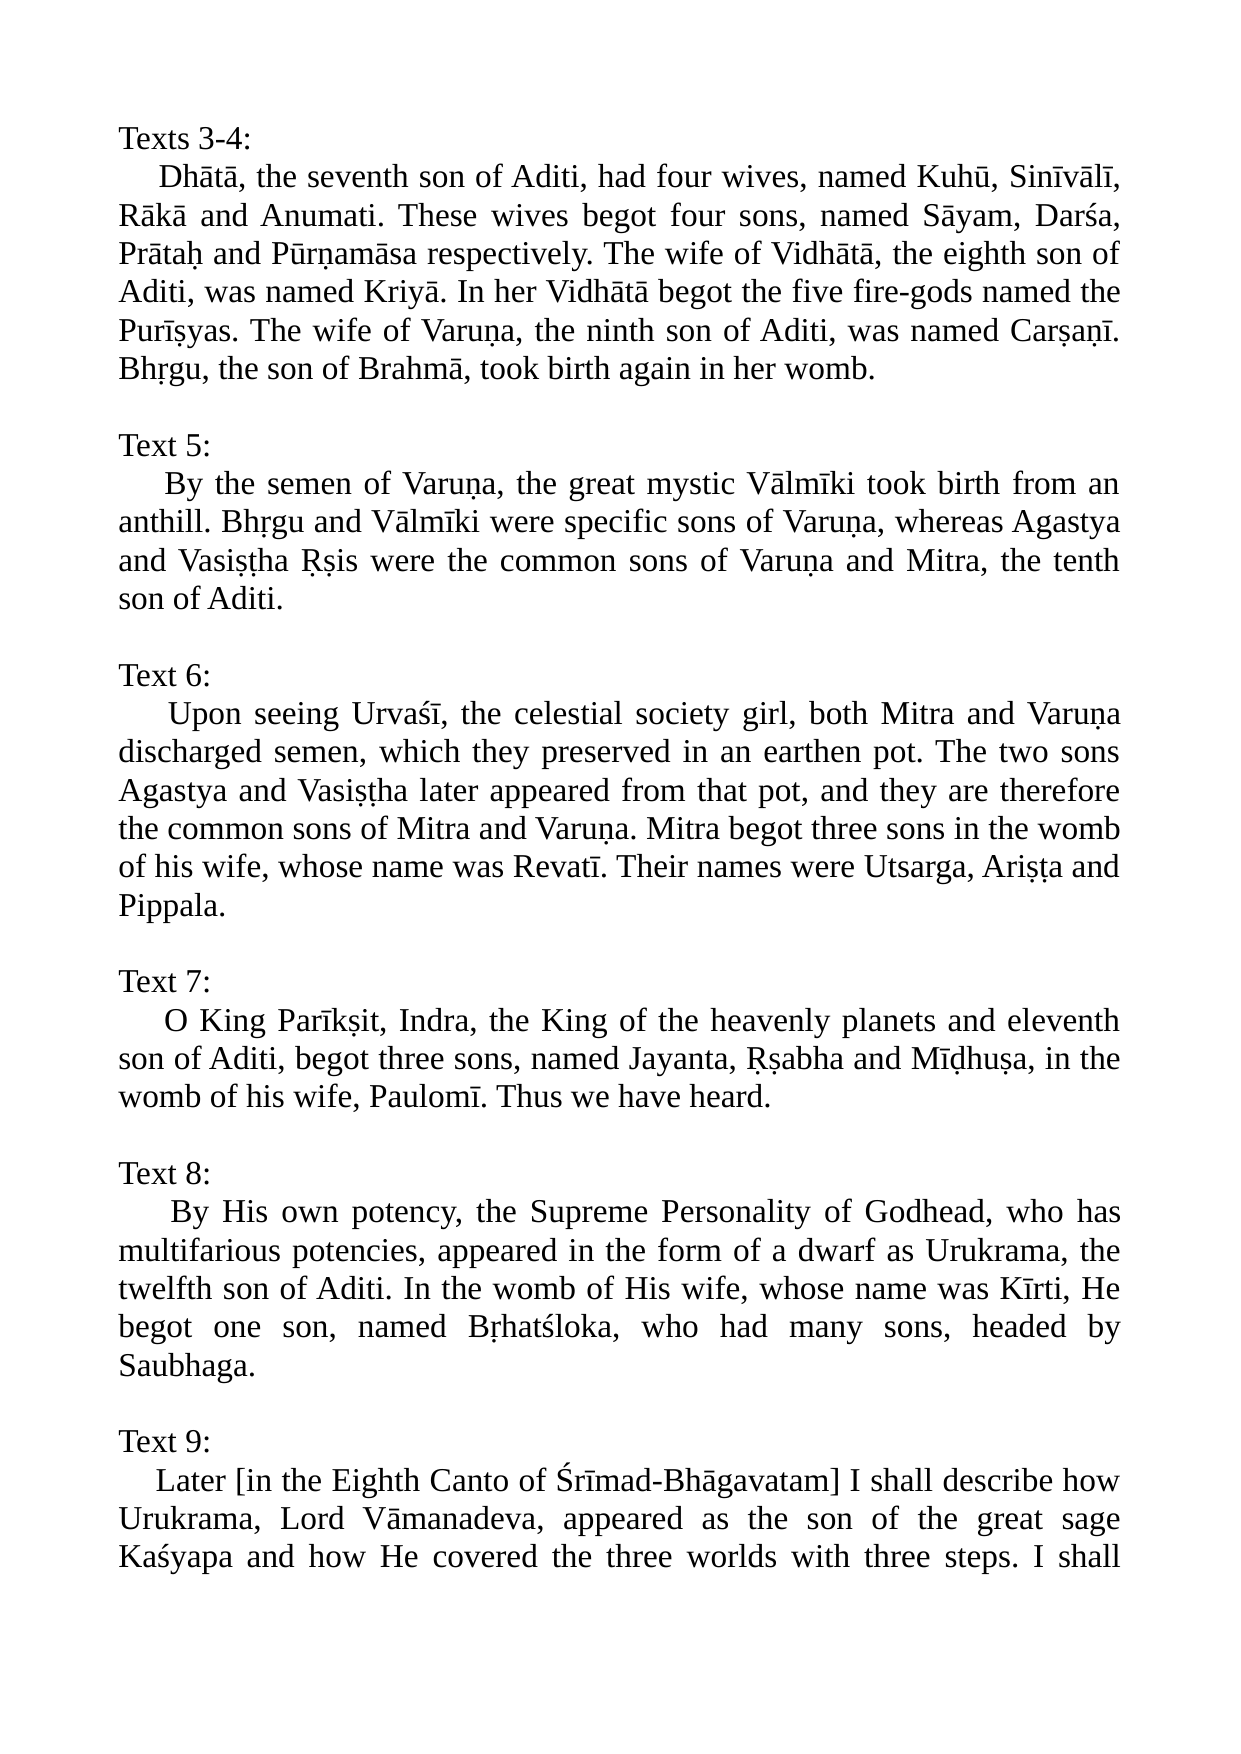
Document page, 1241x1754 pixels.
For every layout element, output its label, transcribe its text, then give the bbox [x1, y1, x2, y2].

text Later [in the Eighth Canto of Śrīmad-Bhāgavatam] I shall describe how Urukrama, Lord Vāmanadeva, appeared as the son of the great sage Kaśyapa and how He covered the three worlds with three steps. I shall [118, 1460, 1122, 1575]
text By the semen of Varuṇa, the great mystic Vālmīki took birth from an anthill. Bhṛgu and Vālmīki were specific sons of Varuṇa, whereas Agastya and Vasiṣṭha Ṛṣis were the common sons of Varuṇa and Mitra, the tenth son of Aditi. [118, 463, 1122, 616]
text Texts 3-4: [118, 118, 1122, 156]
text Text 5: [118, 425, 1122, 463]
text Text 9: [118, 1421, 1122, 1460]
text By His own potency, the Supreme Personality of Godhead, who has multifarious potencies, appeared in the form of a dwarf as Urukrama, the twelfth son of Aditi. In the womb of His wife, whose name was Kīrti, He begot one son, named Bṛhatśloka, who had many sons, headed by Saubhaga. [118, 1191, 1122, 1383]
text Dhātā, the seventh son of Aditi, had four wives, named Kuhū, Sinīvālī, Rākā and Anumati. These wives begot four sons, named Sāyam, Darśa, Prātaḥ and Pūrṇamāsa respectively. The wife of Vidhātā, the eighth son of Aditi, was named Kriyā. In her Vidhātā begot the five fire-gods named the Purīṣyas. The wife of Varuṇa, the ninth son of Aditi, was named Carṣaṇī. Bhṛgu, the son of Brahmā, took birth again in her womb. [118, 156, 1122, 386]
text Text 6: [118, 655, 1122, 693]
text Text 7: [118, 961, 1122, 1000]
text Text 8: [118, 1153, 1122, 1191]
text O King Parīkṣit, Indra, the King of the heavenly planets and eleventh son of Aditi, begot three sons, named Jayanta, Ṛṣabha and Mīḍhuṣa, in the womb of his wife, Paulomī. Thus we have heard. [118, 1000, 1122, 1115]
text Upon seeing Urvaśī, the celestial society girl, both Mitra and Varuṇa discharged semen, which they preserved in an earthen pot. The two sons Agastya and Vasiṣṭha later appeared from that pot, and they are therefore the common sons of Mitra and Varuṇa. Mitra begot three sons in the womb of his wife, whose name was Revatī. Their names were Utsarga, Ariṣṭa and Pippala. [118, 693, 1122, 923]
